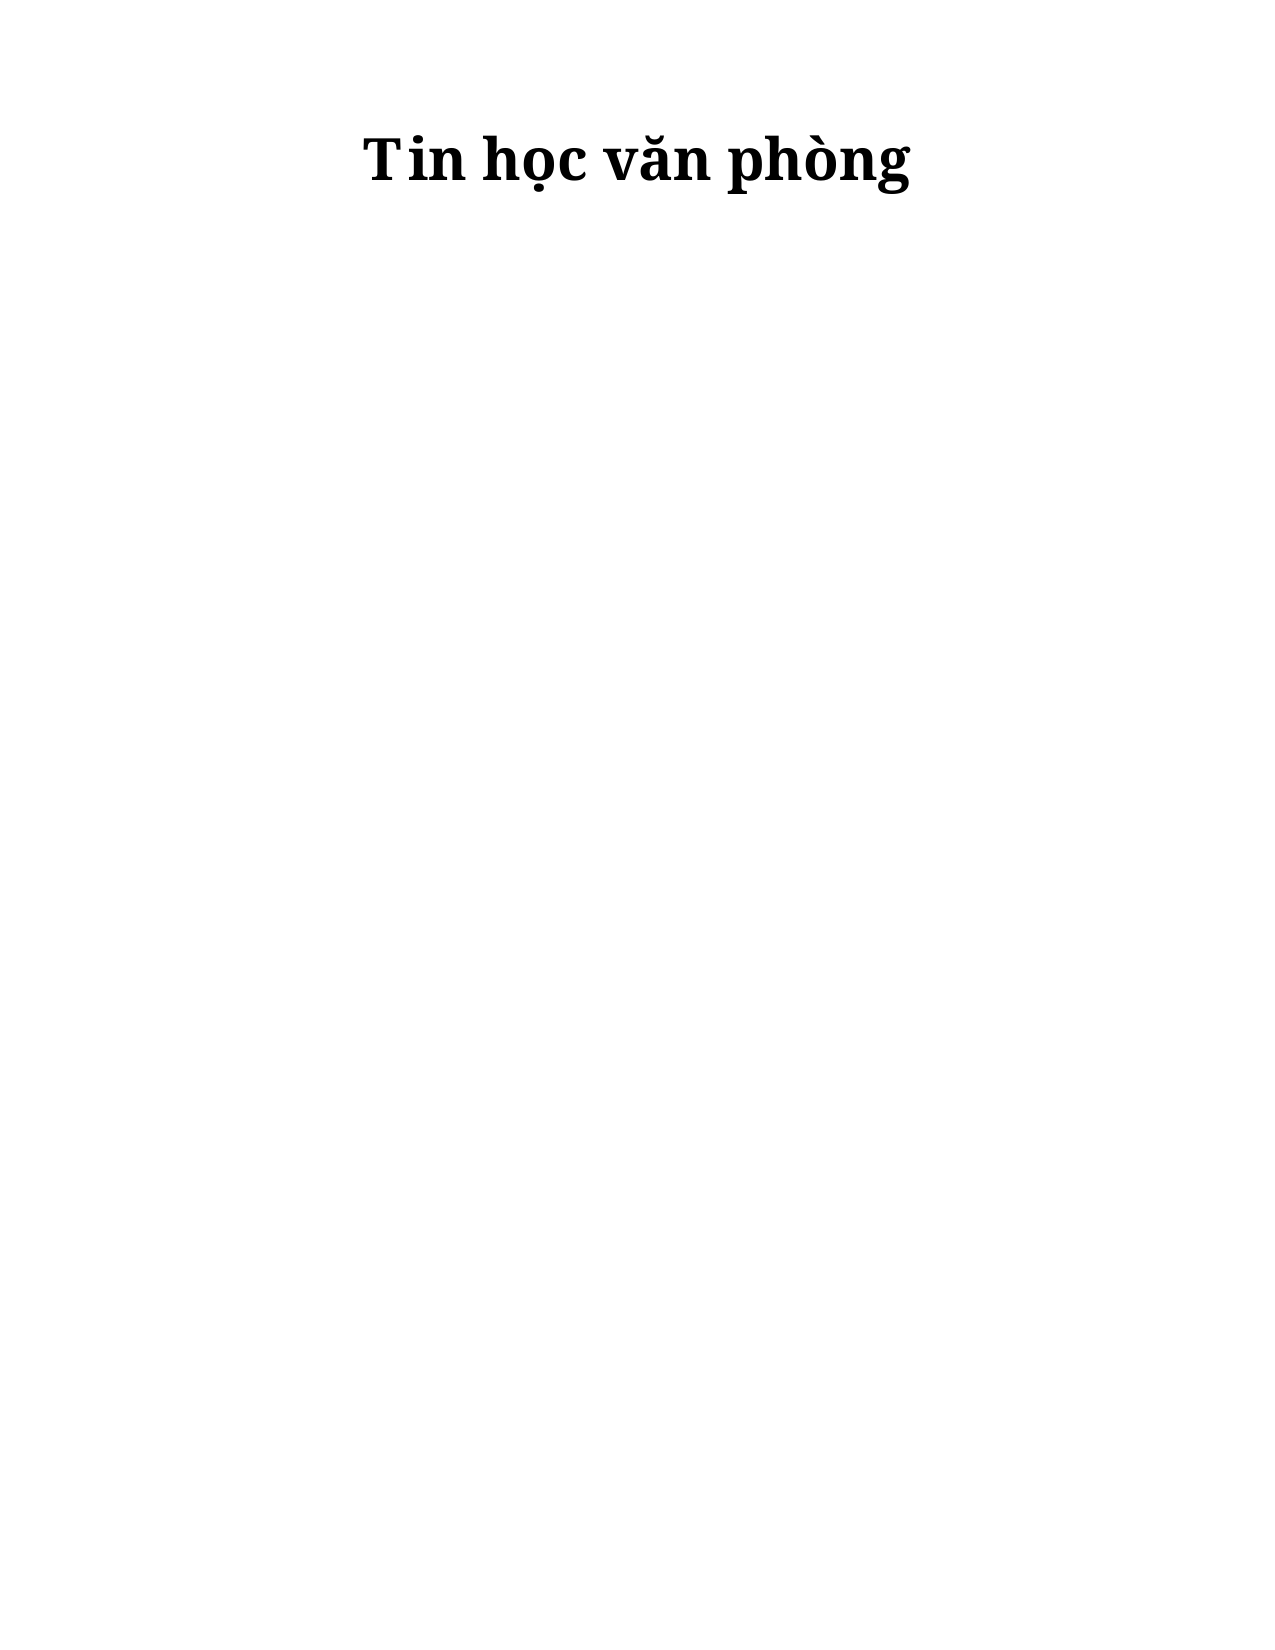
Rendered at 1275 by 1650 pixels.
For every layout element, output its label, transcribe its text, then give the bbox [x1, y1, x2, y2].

text Tin học văn phòng [118, 118, 1157, 198]
